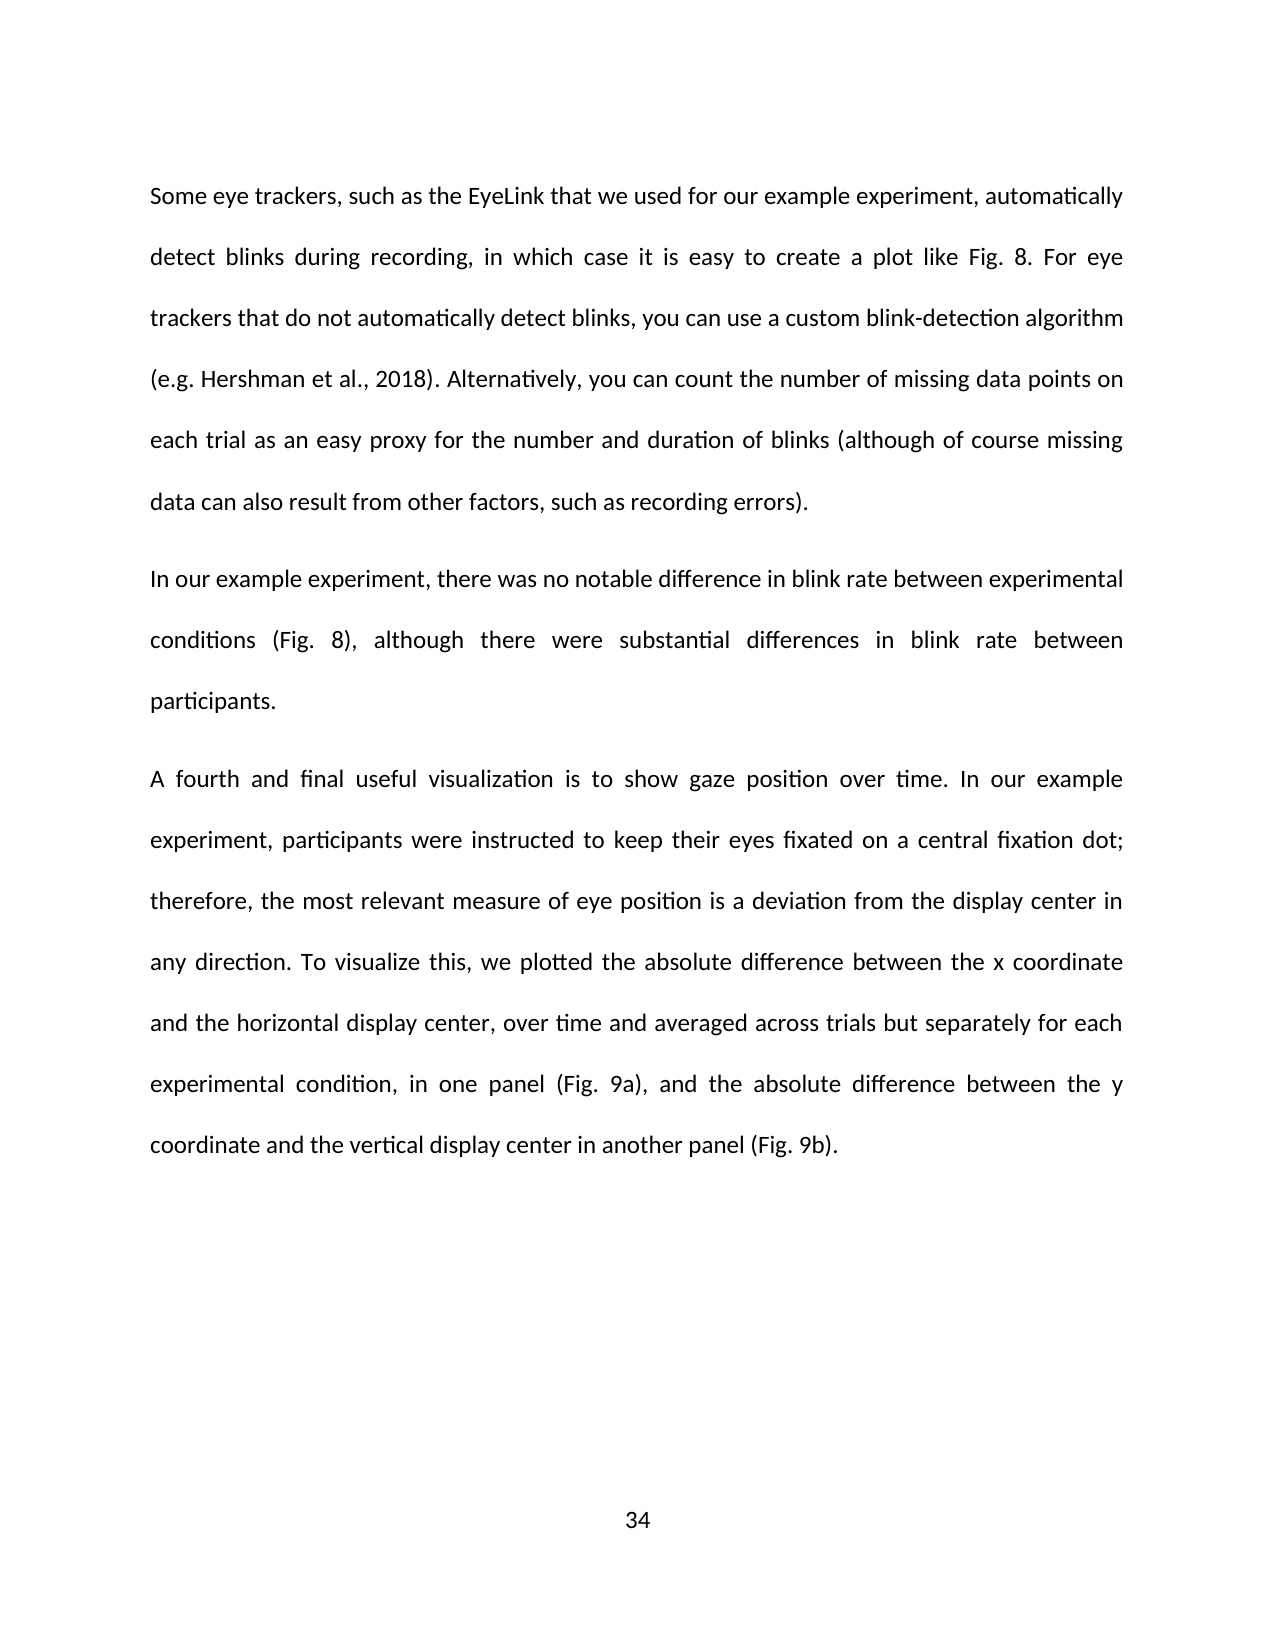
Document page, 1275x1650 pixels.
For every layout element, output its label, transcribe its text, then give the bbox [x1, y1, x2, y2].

text Some eye trackers, such as the EyeLink that we used for our example experiment, automatically detect blinks during recording, in which case it is easy to create a plot like Fig. 8. For eye trackers that do not automatically detect blinks, you can use a custom blink-detection algorithm (e.g. Hershman et al., 2018). Alternatively, you can count the number of missing data points on each trial as an easy proxy for the number and duration of blinks (although of course missing data can also result from other factors, such as recording errors). [150, 181, 1125, 516]
text A fourth and final useful visualization is to show gaze position over time. In our example experiment, participants were instructed to keep their eyes fixated on a central fixation dot; therefore, the most relevant measure of eye position is a deviation from the display center in any direction. To visualize this, we plotted the absolute difference between the x coordinate and the horizontal display center, over time and averaged across trials but separately for each experimental condition, in one panel (Fig. 9a), and the absolute difference between the y coordinate and the vertical display center in another panel (Fig. 9b). [150, 763, 1125, 1160]
text In our example experiment, there was no notable difference in blink rate between experimental conditions (Fig. 8), although there were substantial differences in blink rate between participants. [150, 563, 1125, 716]
